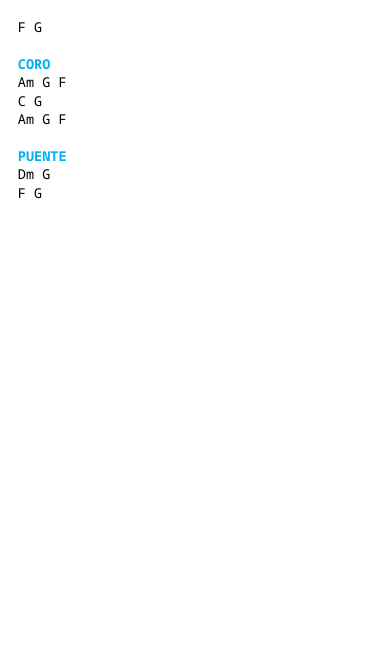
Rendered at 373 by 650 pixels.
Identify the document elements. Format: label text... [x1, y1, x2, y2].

text PUENTE [18, 147, 354, 165]
text Am G F [18, 73, 354, 91]
text F G [18, 18, 354, 36]
text Dm G [18, 165, 354, 184]
text CORO [18, 54, 354, 73]
text F G [18, 184, 354, 202]
text C G [18, 91, 354, 110]
text Am G F [18, 110, 354, 128]
